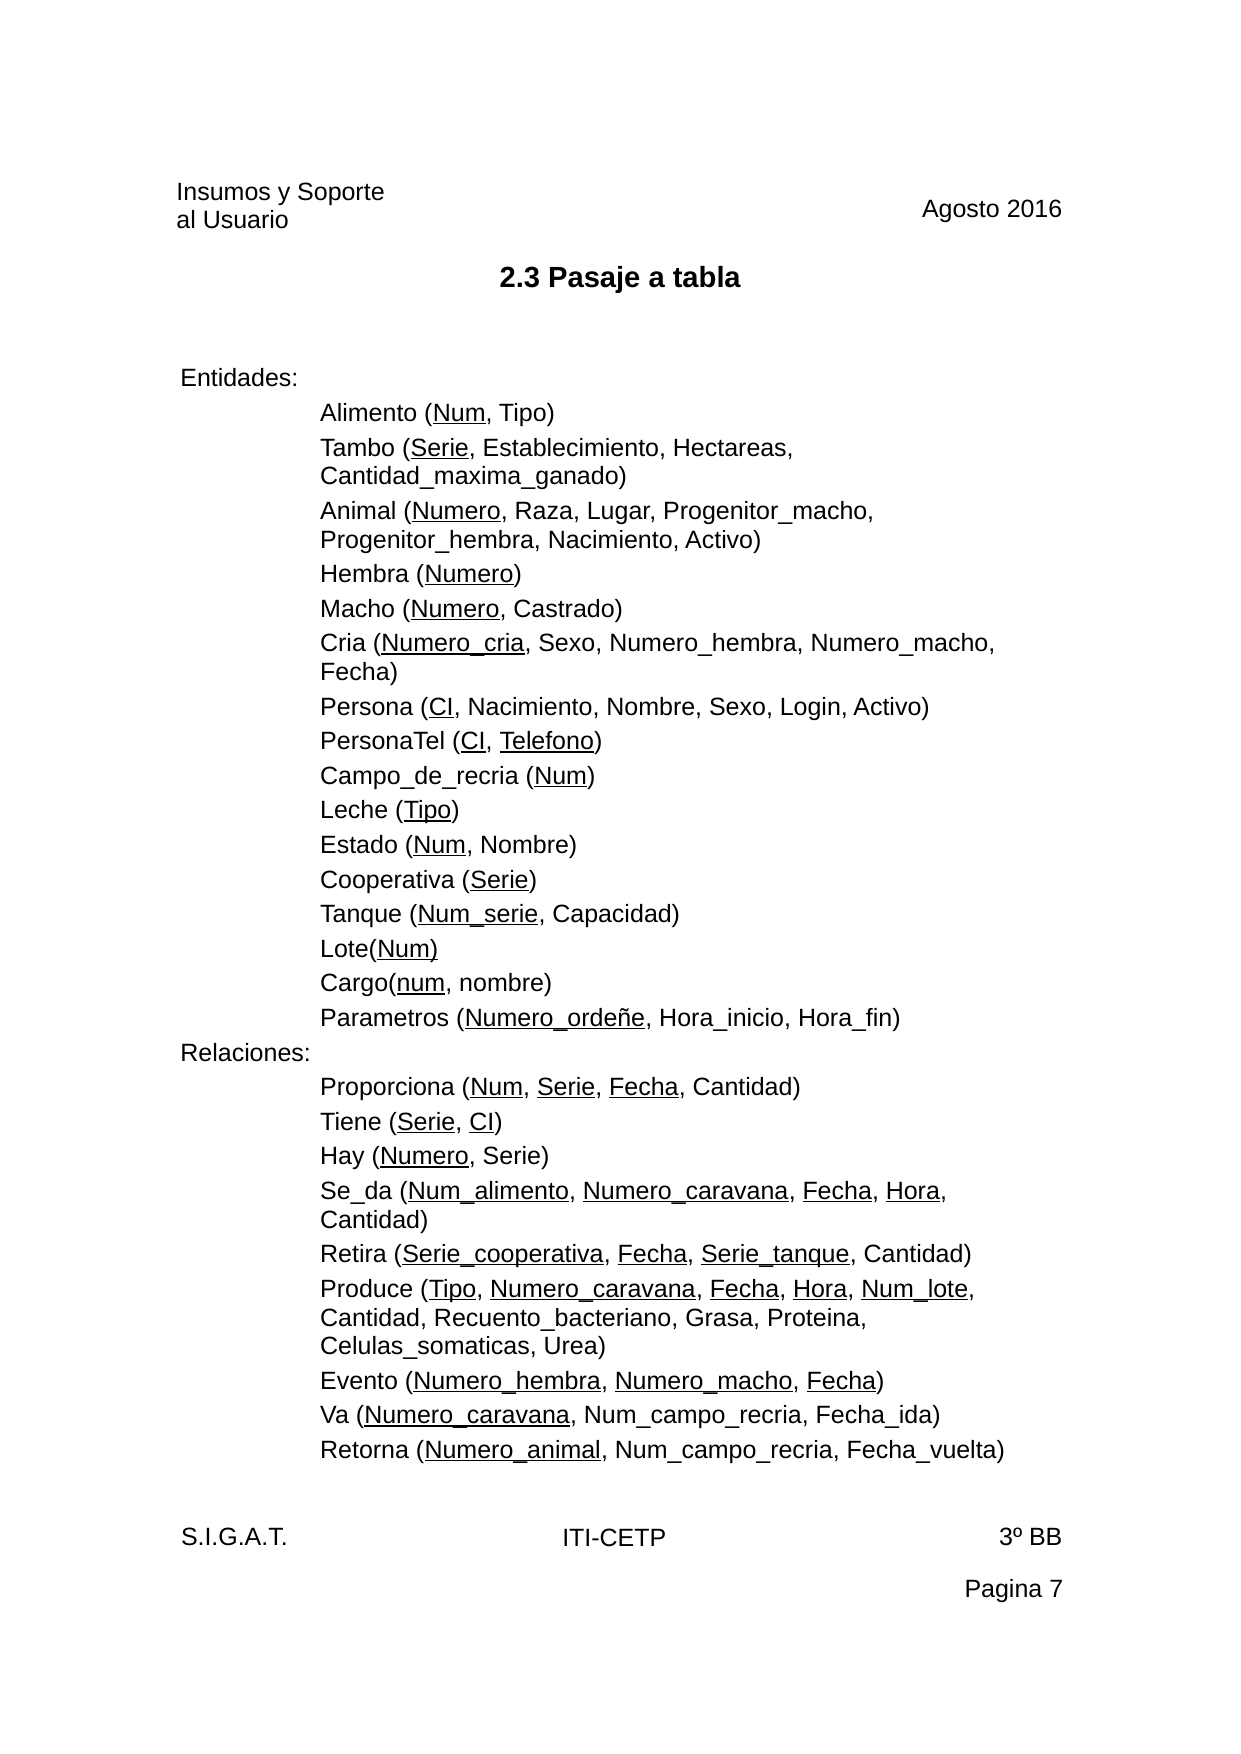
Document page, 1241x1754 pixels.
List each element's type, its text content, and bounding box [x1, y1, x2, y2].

table_cell Parametros (Numero_ordeñe, Hora_inicio, Hora_fin) [317, 1000, 1063, 1034]
table_cell [177, 1236, 317, 1271]
table_cell Evento (Numero_hembra, Numero_macho, Fecha) [317, 1363, 1063, 1397]
table_cell [177, 395, 317, 429]
table_cell Retorna (Numero_animal, Num_campo_recria, Fecha_vuelta) [317, 1432, 1063, 1467]
table_cell [177, 1173, 317, 1236]
table_cell [177, 1104, 317, 1138]
text 2.3 Pasaje a tabla [177, 260, 1063, 293]
table_cell Campo_de_recria (Num) [317, 758, 1063, 792]
table_header [317, 360, 1063, 395]
table_cell [177, 430, 317, 493]
table_cell Lote(Num) [317, 931, 1063, 965]
table_cell Cooperativa (Serie) [317, 862, 1063, 896]
table_cell Tambo (Serie, Establecimiento, Hectareas, Cantidad_maxima_ganado) [317, 430, 1063, 493]
table_cell Tiene (Serie, CI) [317, 1104, 1063, 1138]
table_cell Macho (Numero, Castrado) [317, 591, 1063, 625]
table_cell Alimento (Num, Tipo) [317, 395, 1063, 429]
table_cell Estado (Num, Nombre) [317, 827, 1063, 862]
table_cell [177, 1271, 317, 1363]
table_cell [177, 827, 317, 862]
table_cell Cargo(num, nombre) [317, 965, 1063, 1000]
table_cell [177, 931, 317, 965]
table_cell PersonaTel (CI, Telefono) [317, 723, 1063, 758]
table_cell [177, 1069, 317, 1104]
table_cell [177, 1138, 317, 1173]
table_header Entidades: [177, 360, 317, 395]
table_cell Persona (CI, Nacimiento, Nombre, Sexo, Login, Activo) [317, 689, 1063, 723]
table_cell [177, 625, 317, 689]
table_cell Proporciona (Num, Serie, Fecha, Cantidad) [317, 1069, 1063, 1104]
table_cell Hembra (Numero) [317, 556, 1063, 591]
table_cell Cria (Numero_cria, Sexo, Numero_hembra, Numero_macho, Fecha) [317, 625, 1063, 689]
table_cell [177, 1000, 317, 1034]
table_cell [177, 1363, 317, 1397]
table_cell Va (Numero_caravana, Num_campo_recria, Fecha_ida) [317, 1398, 1063, 1432]
table_cell [177, 965, 317, 1000]
table_cell Relaciones: [177, 1035, 317, 1069]
table_cell [177, 793, 317, 827]
table_cell Se_da (Num_alimento, Numero_caravana, Fecha, Hora, Cantidad) [317, 1173, 1063, 1236]
table_cell Leche (Tipo) [317, 793, 1063, 827]
table_cell [177, 689, 317, 723]
table_cell [177, 591, 317, 625]
table_cell [177, 493, 317, 556]
table_cell [177, 1398, 317, 1432]
table_cell Retira (Serie_cooperativa, Fecha, Serie_tanque, Cantidad) [317, 1236, 1063, 1271]
table_cell [177, 862, 317, 896]
table_cell [177, 896, 317, 931]
table_cell [177, 758, 317, 792]
table_cell Animal (Numero, Raza, Lugar, Progenitor_macho, Progenitor_hembra, Nacimiento, Activo) [317, 493, 1063, 556]
table_cell Hay (Numero, Serie) [317, 1138, 1063, 1173]
table_cell Tanque (Num_serie, Capacidad) [317, 896, 1063, 931]
table_cell [177, 1432, 317, 1467]
table_cell [177, 556, 317, 591]
table_cell Produce (Tipo, Numero_caravana, Fecha, Hora, Num_lote, Cantidad, Recuento_bacteriano, Grasa, Proteina, Celulas_somaticas, Urea) [317, 1271, 1063, 1363]
table_cell [177, 723, 317, 758]
table_cell [317, 1035, 1063, 1069]
